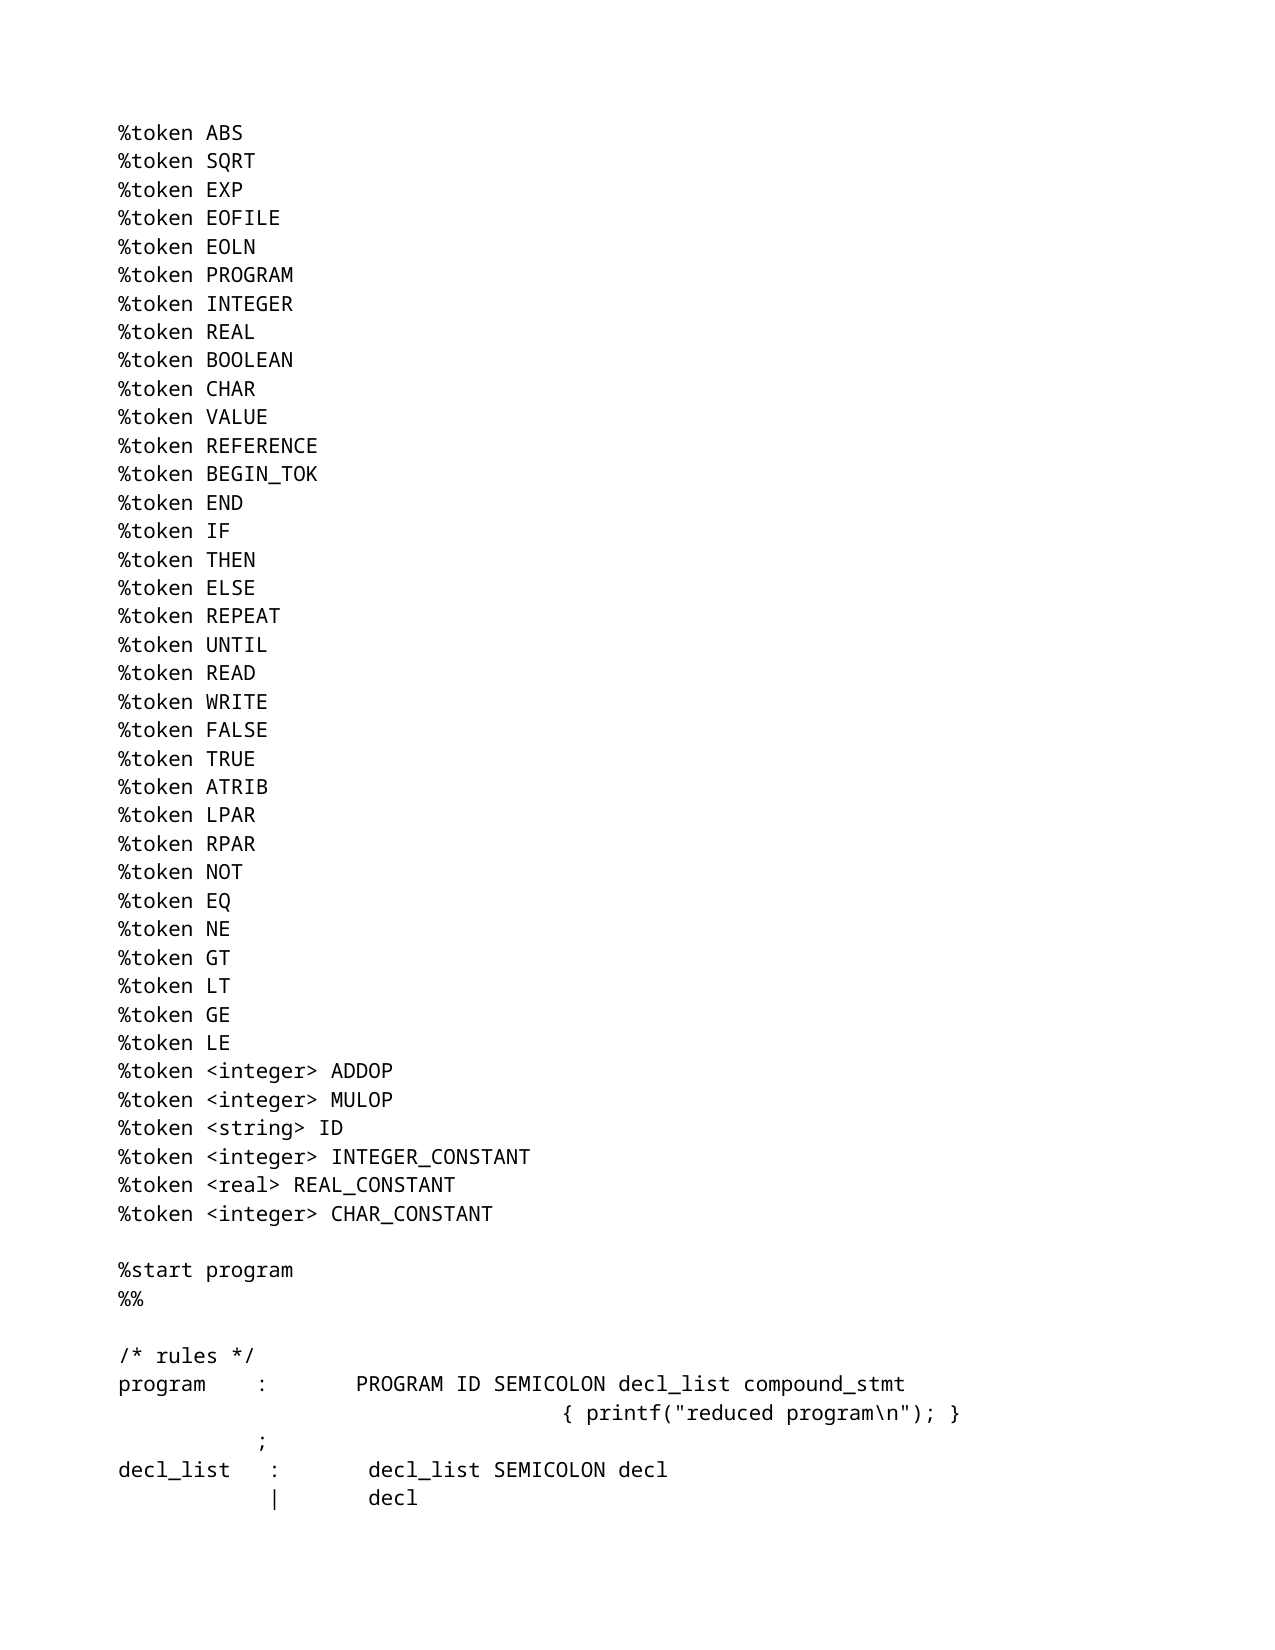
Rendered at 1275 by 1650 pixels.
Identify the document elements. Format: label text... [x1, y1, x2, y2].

text %token ATRIB [118, 772, 1157, 801]
text %token CHAR [118, 374, 1157, 402]
text program : PROGRAM ID SEMICOLON decl_list compound_stmt [118, 1369, 1157, 1398]
text %token IF [118, 516, 1157, 545]
text %token READ [118, 658, 1157, 687]
text | decl [118, 1483, 1157, 1512]
text { printf("reduced program\n"); } [118, 1398, 1157, 1426]
text %token LT [118, 971, 1157, 1000]
text %token <real> REAL_CONSTANT [118, 1170, 1157, 1199]
text %start program [118, 1256, 1157, 1284]
text %token <integer> ADDOP [118, 1057, 1157, 1085]
text %token GE [118, 1000, 1157, 1028]
text %token REAL [118, 317, 1157, 346]
text %token LPAR [118, 801, 1157, 829]
text %token GT [118, 943, 1157, 971]
text decl_list : decl_list SEMICOLON decl [118, 1455, 1157, 1483]
text %token INTEGER [118, 289, 1157, 317]
text %token WRITE [118, 687, 1157, 715]
text %token TRUE [118, 744, 1157, 772]
text %token THEN [118, 545, 1157, 573]
text %token REFERENCE [118, 431, 1157, 459]
text %token BOOLEAN [118, 346, 1157, 374]
text %token EXP [118, 175, 1157, 203]
text %token REPEAT [118, 602, 1157, 630]
text %token ABS [118, 118, 1157, 147]
text %token VALUE [118, 402, 1157, 431]
text %% [118, 1284, 1157, 1312]
text %token EOLN [118, 232, 1157, 260]
text %token BEGIN_TOK [118, 459, 1157, 488]
text %token END [118, 488, 1157, 516]
text %token <integer> INTEGER_CONSTANT [118, 1142, 1157, 1170]
text %token LE [118, 1028, 1157, 1057]
text %token EOFILE [118, 203, 1157, 232]
text ; [118, 1426, 1157, 1455]
text %token FALSE [118, 715, 1157, 744]
text /* rules */ [118, 1341, 1157, 1369]
text %token <string> ID [118, 1113, 1157, 1142]
text %token SQRT [118, 147, 1157, 175]
text %token RPAR [118, 829, 1157, 857]
text %token EQ [118, 886, 1157, 914]
text %token NE [118, 914, 1157, 943]
text %token ELSE [118, 573, 1157, 602]
text %token <integer> MULOP [118, 1085, 1157, 1113]
text %token NOT [118, 857, 1157, 886]
text %token <integer> CHAR_CONSTANT [118, 1199, 1157, 1227]
text %token PROGRAM [118, 260, 1157, 289]
text %token UNTIL [118, 630, 1157, 658]
